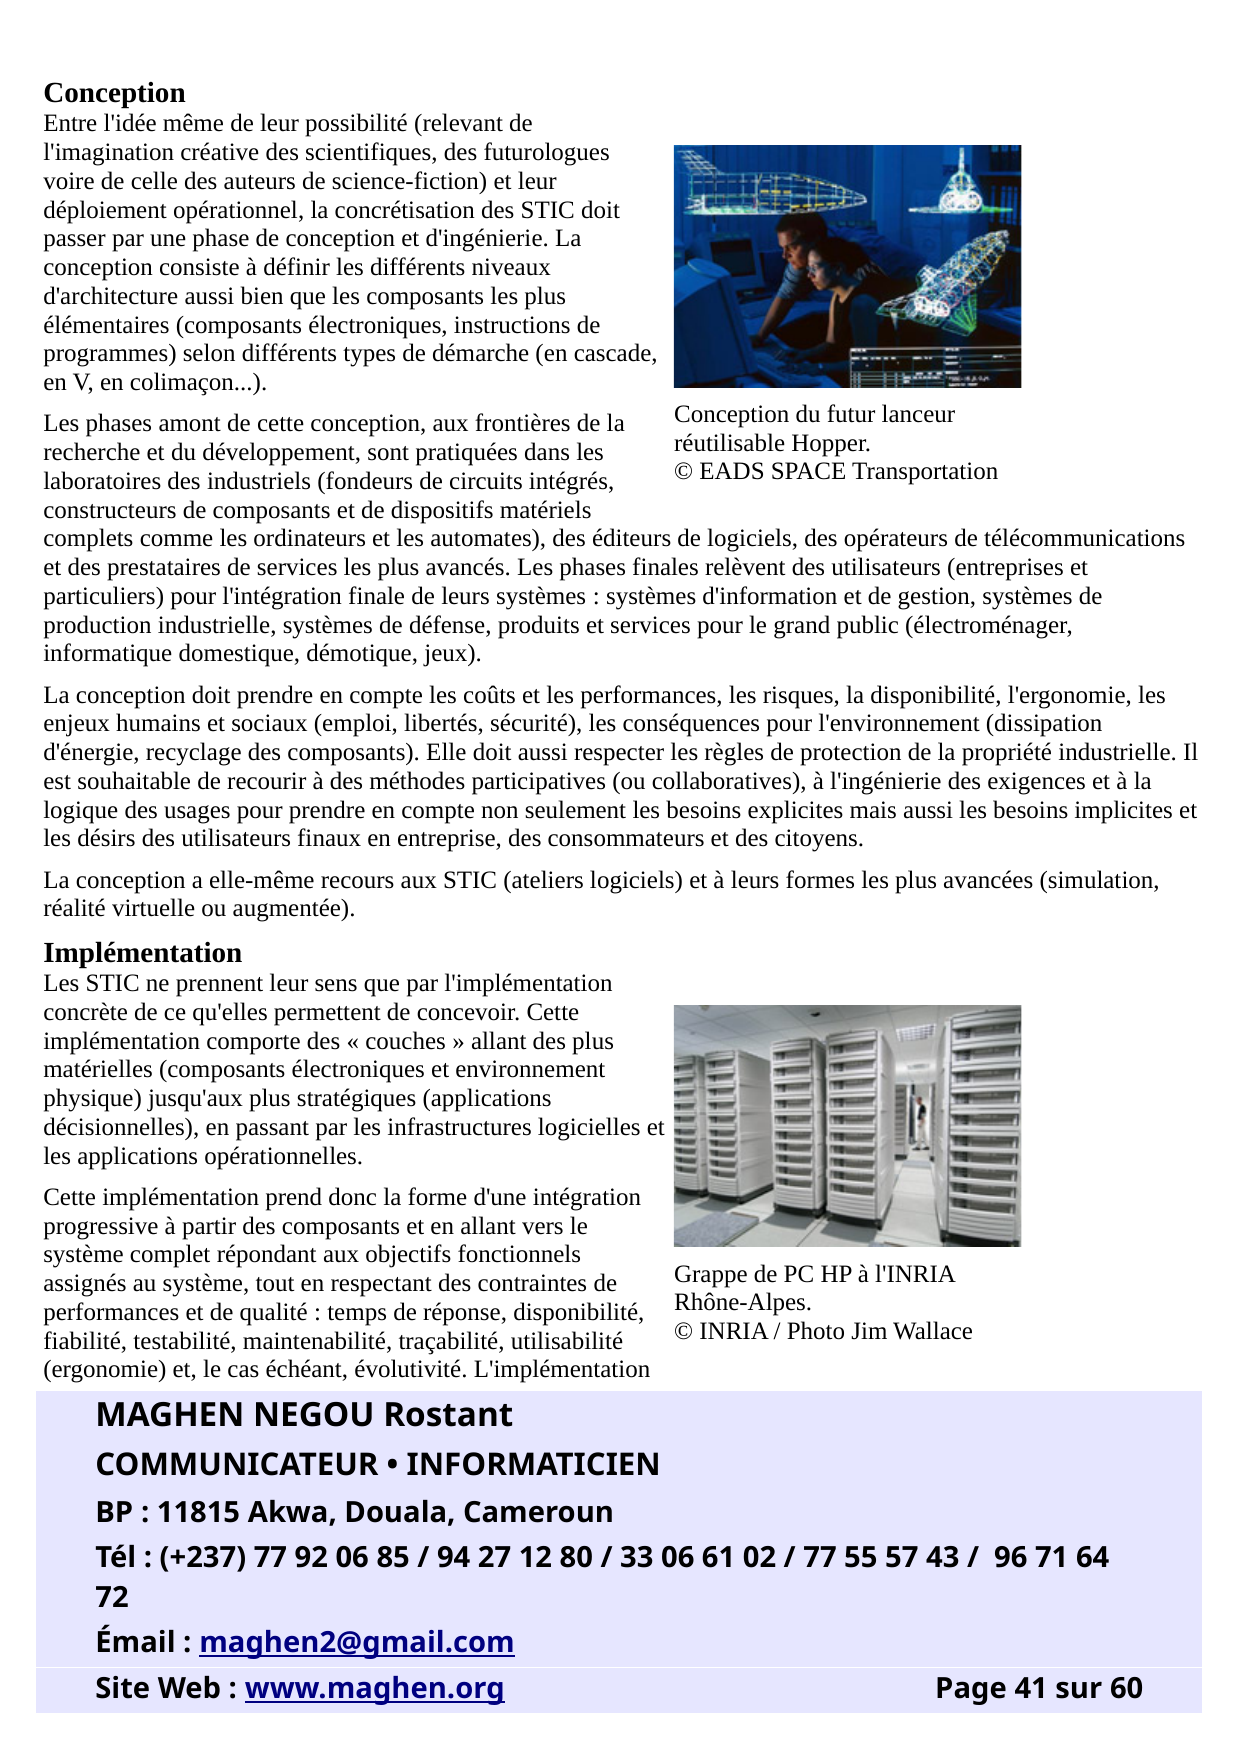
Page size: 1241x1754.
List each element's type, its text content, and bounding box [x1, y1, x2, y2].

text La conception doit prendre en compte les coûts et les performances, les risques, la disponibilité, l'ergonomie, les enjeux humains et sociaux (emploi, libertés, sécurité), les conséquences pour l'environnement (dissipation d'énergie, recyclage des composants). Elle doit aussi respecter les règles de protection de la propriété industrielle. Il est souhaitable de recourir à des méthodes participatives (ou collaboratives), à l'ingénierie des exigences et à la logique des usages pour prendre en compte non seulement les besoins explicites mais aussi les besoins implicites et les désirs des utilisateurs finaux en entreprise, des consommateurs et des citoyens. [43, 680, 1203, 852]
text Les STIC ne prennent leur sens que par l'implémentation concrète de ce qu'elles permettent de concevoir. Cette implémentation comporte des « couches » allant des plus matérielles (composants électroniques et environnement physique) jusqu'aux plus stratégiques (applications décisionnelles), en passant par les infrastructures logicielles et les applications opérationnelles. [43, 968, 1203, 1371]
text Entre l'idée même de leur possibilité (relevant de l'imagination créative des scientifiques, des futurologues voire de celle des auteurs de science-fiction) et leur déploiement opérationnel, la concrétisation des STIC doit passer par une phase de conception et d'ingénierie. La conception consiste à définir les différents niveaux d'architecture aussi bien que les composants les plus élémentaires (composants électroniques, instructions de programmes) selon différents types de démarche (en cascade, en V, en colimaçon...). [43, 108, 1203, 511]
table_header [666, 996, 1024, 1250]
subtitle Implémentation [43, 935, 1203, 968]
text La conception a elle-même recours aux STIC (ateliers logiciels) et à leurs formes les plus avancées (simulation, réalité virtuelle ou augmentée). [43, 865, 1203, 922]
table_cell Grappe de PC HP à l'INRIA Rhône-Alpes. © INRIA / Photo Jim Wallace [666, 1250, 1024, 1348]
table_header [666, 137, 1024, 390]
table_cell Conception du futur lanceur réutilisable Hopper. © EADS SPACE Transportation [666, 390, 1024, 488]
text Cette implémentation prend donc la forme d'une intégration progressive à partir des composants et en allant vers le système complet répondant aux objectifs fonctionnels assignés au système, tout en respectant des contraintes de performances et de qualité : temps de réponse, disponibilité, fiabilité, testabilité, maintenabilité, traçabilité, utilisabilité (ergonomie) et, le cas échéant, évolutivité. L'implémentation [43, 1182, 1203, 1383]
subtitle Conception [43, 75, 1203, 108]
text Les phases amont de cette conception, aux frontières de la recherche et du développement, sont pratiquées dans les laboratoires des industriels (fondeurs de circuits intégrés, constructeurs de composants et de dispositifs matériels complets comme les ordinateurs et les automates), des éditeurs de logiciels, des opérateurs de télécommunications et des prestataires de services les plus avancés. Les phases finales relèvent des utilisateurs (entreprises et particuliers) pour l'intégration finale de leurs systèmes : systèmes d'information et de gestion, systèmes de production industrielle, systèmes de défense, produits et services pour le grand public (électroménager, informatique domestique, démotique, jeux). [43, 408, 1203, 667]
